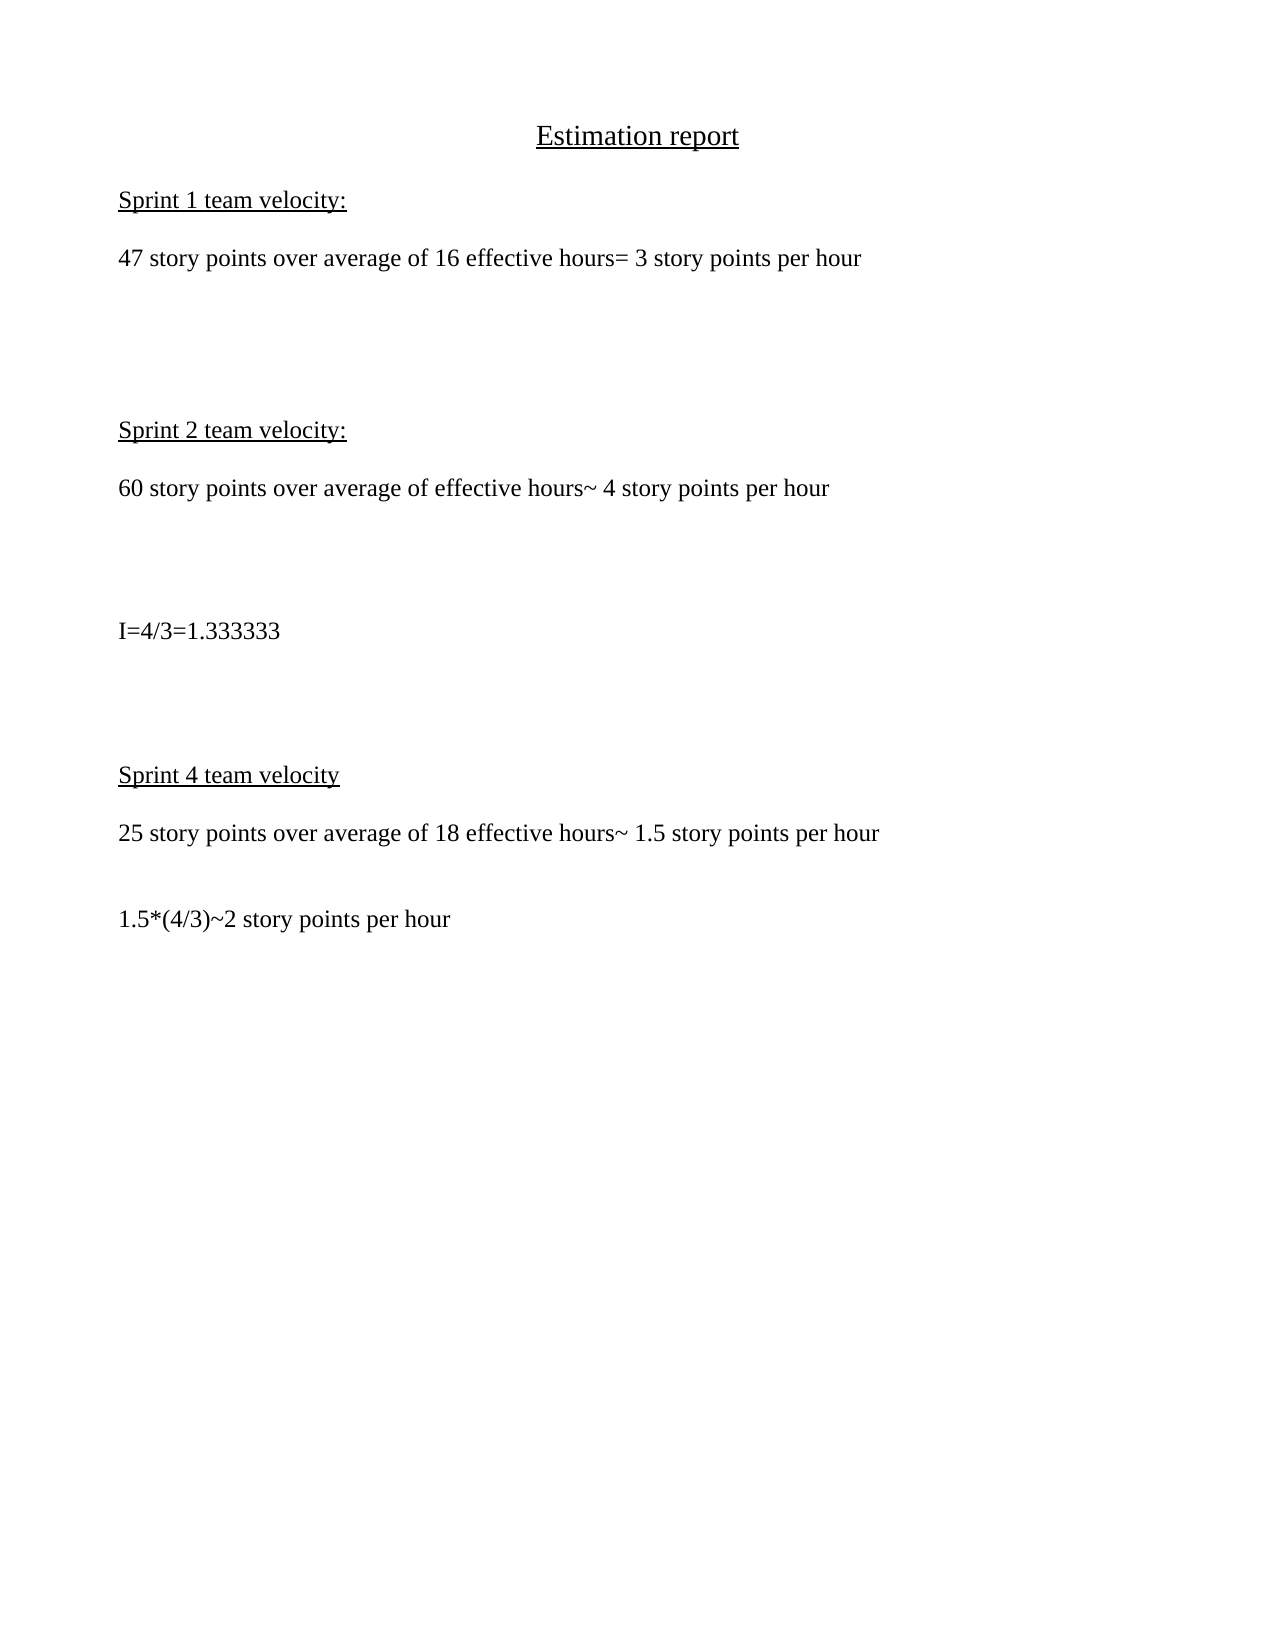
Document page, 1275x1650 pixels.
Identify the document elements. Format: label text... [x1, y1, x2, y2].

text Sprint 2 team velocity: [118, 415, 1157, 444]
text Sprint 1 team velocity: [118, 185, 1157, 214]
text 47 story points over average of 16 effective hours= 3 story points per hour [118, 243, 1157, 271]
text Estimation report [118, 118, 1157, 152]
text 1.5*(4/3)~2 story points per hour [118, 904, 1157, 933]
text 25 story points over average of 18 effective hours~ 1.5 story points per hour [118, 818, 1157, 846]
text 60 story points over average of effective hours~ 4 story points per hour [118, 473, 1157, 501]
text I=4/3=1.333333 [118, 616, 1157, 645]
text Sprint 4 team velocity [118, 760, 1157, 789]
